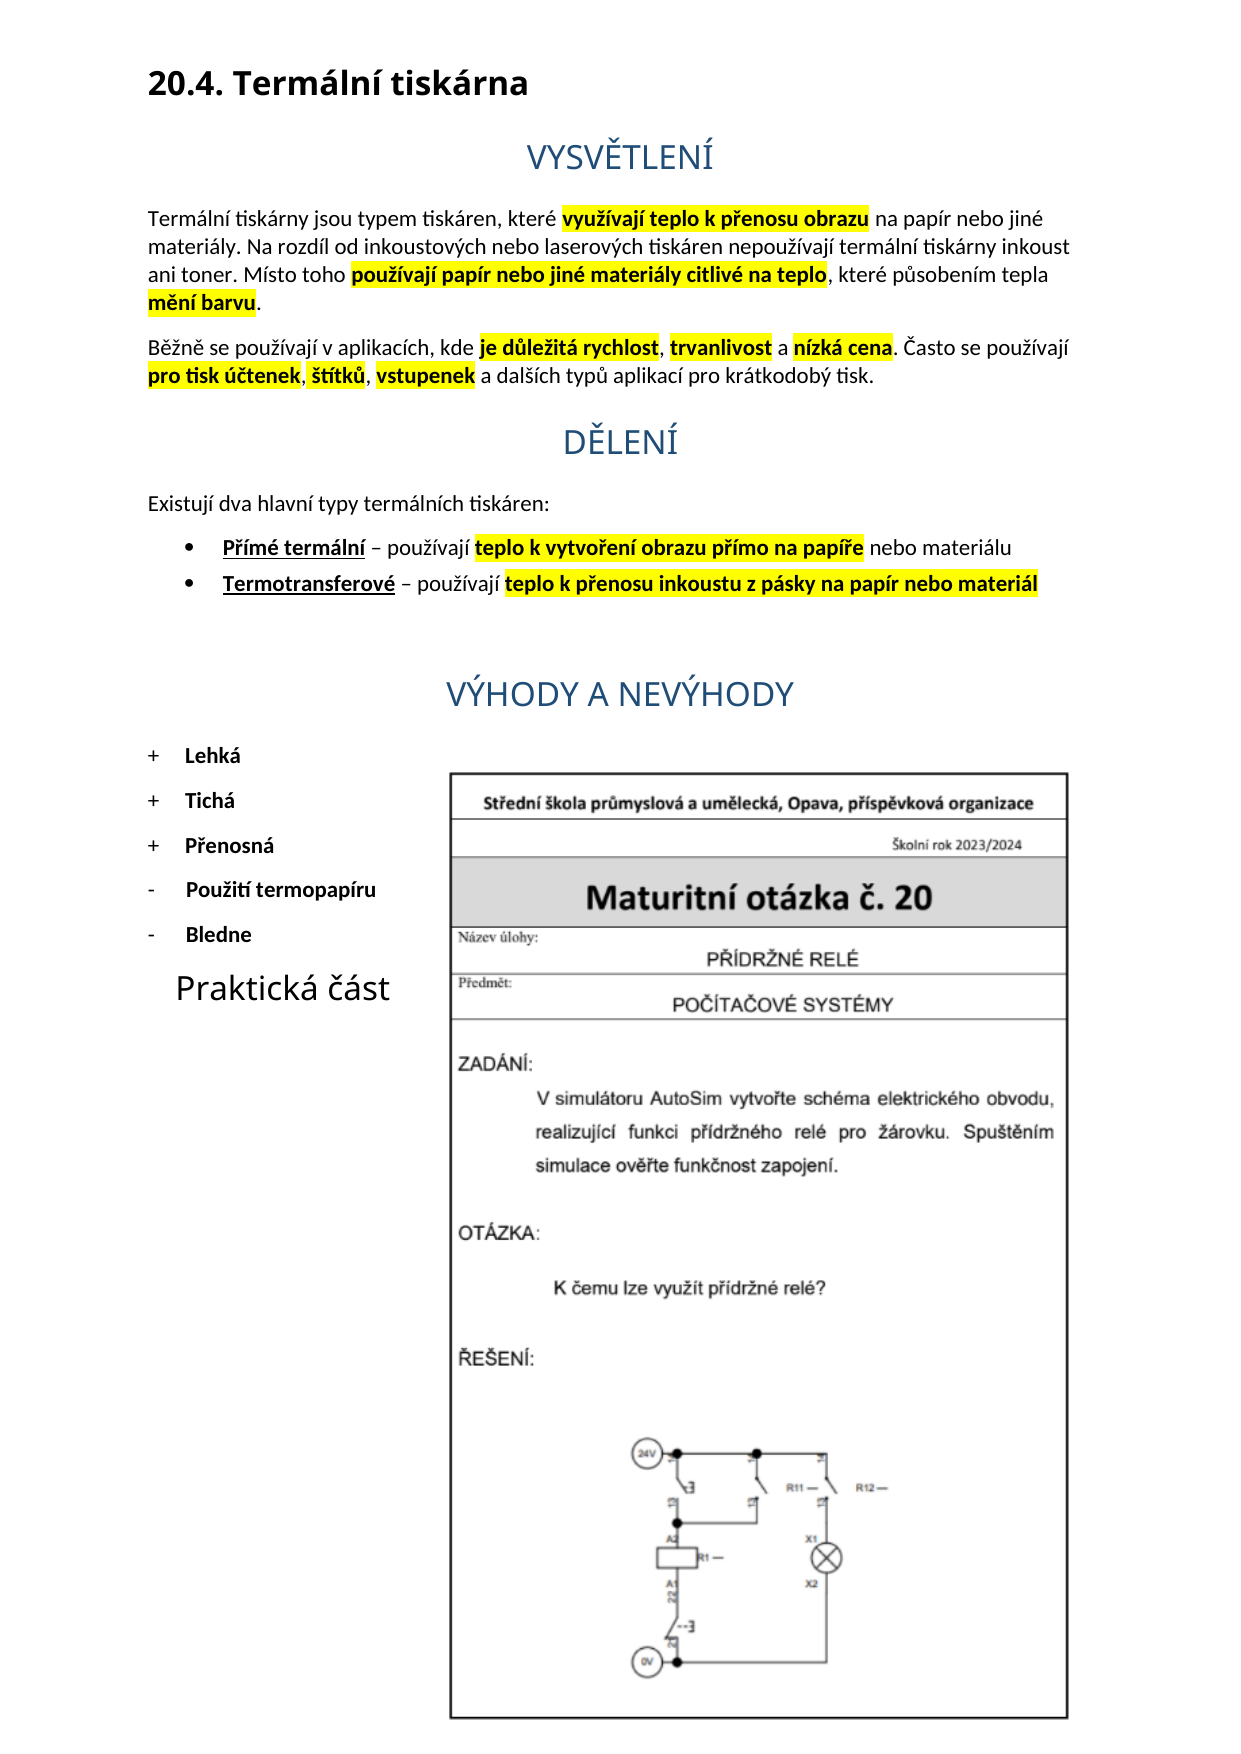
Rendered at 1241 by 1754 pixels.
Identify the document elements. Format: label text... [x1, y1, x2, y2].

text + Tichá [148, 786, 436, 814]
text - Použití termopapíru [148, 876, 436, 903]
subtitle dělení [148, 418, 1093, 464]
text - Bledne [148, 920, 436, 948]
list Termotransferové – používají teplo k přenosu inkoustu z pásky na papír nebo materiál [185, 569, 1093, 597]
picture [436, 755, 1090, 1740]
text Běžně se používají v aplikacích, kde je důležitá rychlost, trvanlivost a nízká cena. Často se používají pro tisk účtenek, štítků, vstupenek a dalších typů aplikací pro krátkodobý tisk. [148, 333, 1093, 389]
text + Přenosná [148, 831, 436, 859]
text Termální tiskárny jsou typem tiskáren, které využívají teplo k přenosu obrazu na papír nebo jiné materiály. Na rozdíl od inkoustových nebo laserových tiskáren nepoužívají termální tiskárny inkoust ani toner. Místo toho používají papír nebo jiné materiály citlivé na teplo, které působením tepla mění barvu. [148, 204, 1093, 317]
list Přímé termální – používají teplo k vytvoření obrazu přímo na papíře nebo materiálu [185, 533, 1093, 562]
subtitle VYSVĚTLENÍ [148, 134, 1093, 179]
subtitle výhody a nevýhody [148, 671, 1093, 716]
text + Lehká [148, 741, 1093, 769]
text Existují dva hlavní typy termálních tiskáren: [148, 489, 1093, 517]
subtitle 20.4. Termální tiskárna [148, 59, 1093, 105]
subtitle Praktická část [148, 965, 436, 1010]
